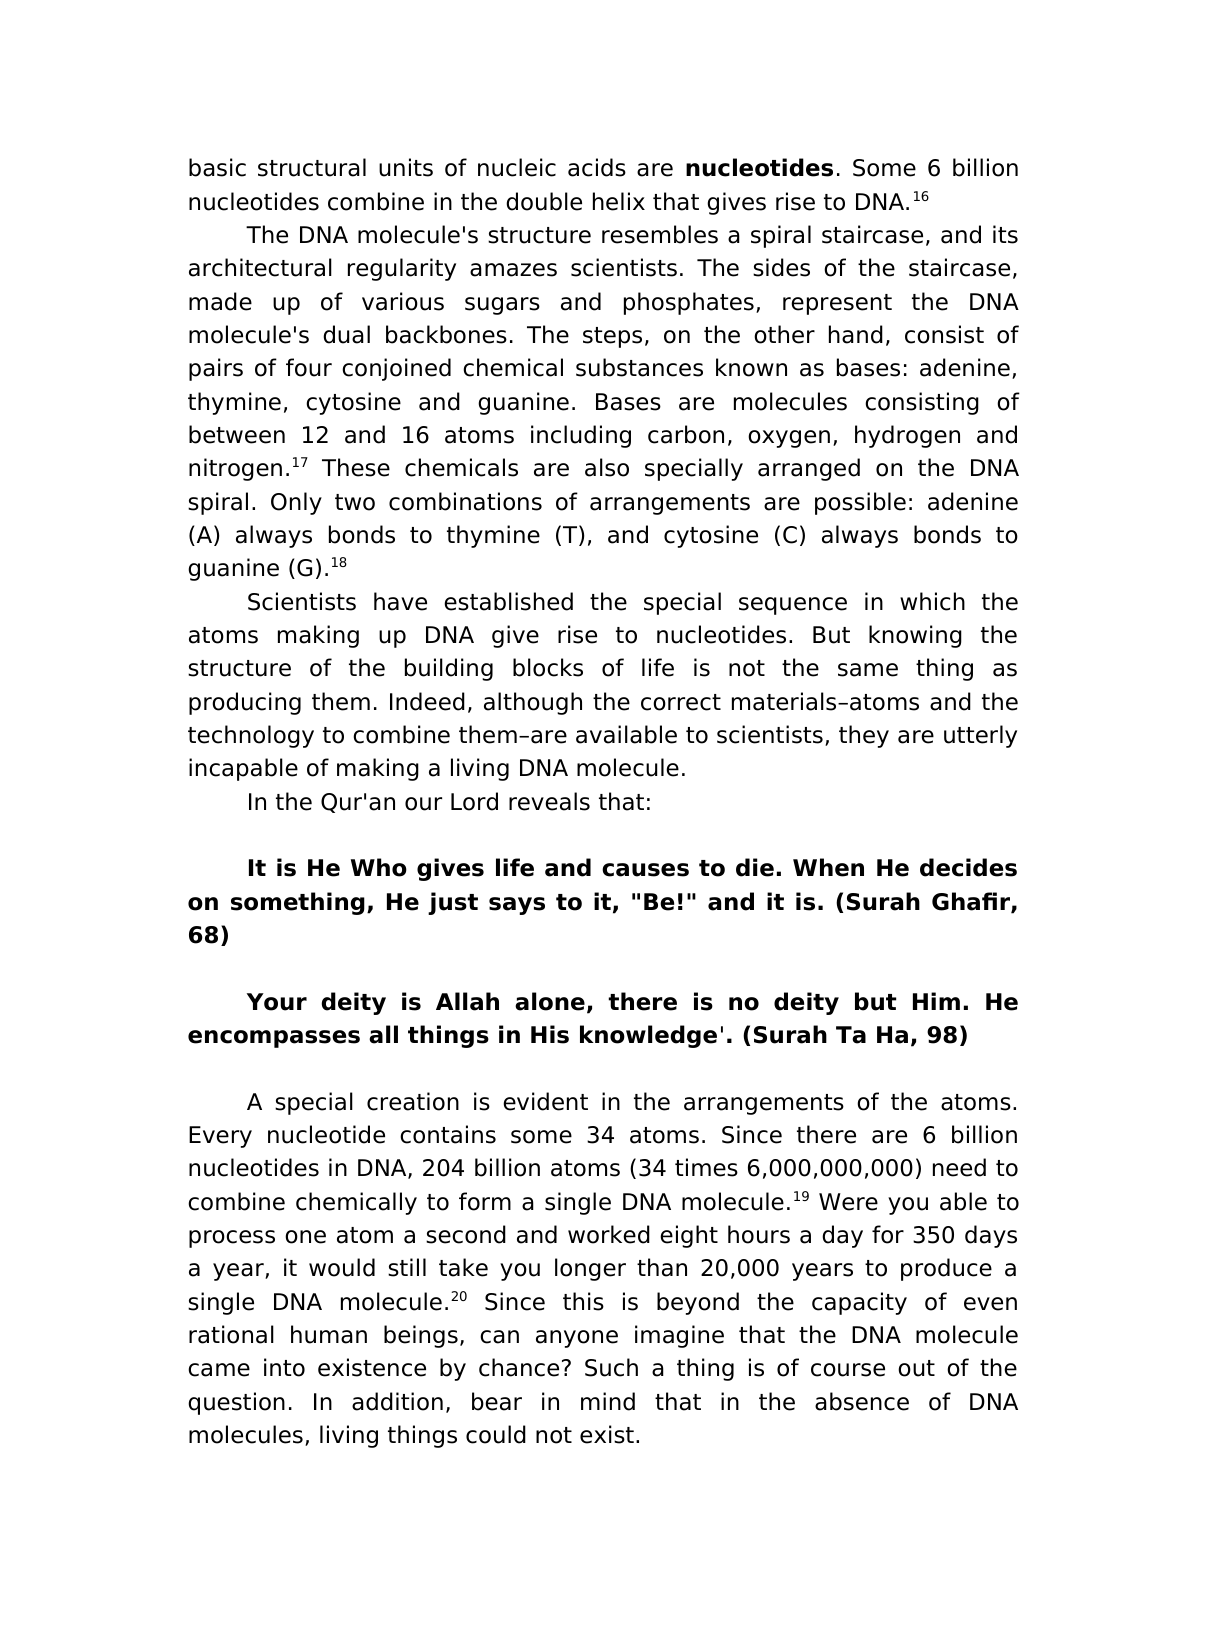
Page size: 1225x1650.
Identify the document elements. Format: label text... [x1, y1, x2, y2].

text In the Qur'an our Lord reveals that: [187, 783, 1020, 817]
text A special creation is evident in the arrangements of the atoms. Every nucleotide contains some 34 atoms. Since there are 6 billion nucleotides in DNA, 204 billion atoms (34 times 6,000,000,000) need to combine chemically to form a single DNA molecule.19 Were you able to process one atom a second and worked eight hours a day for 350 days a year, it would still take you longer than 20,000 years to produce a single DNA molecule.20 Since this is beyond the capacity of even rational human beings, can anyone imagine that the DNA molecule came into existence by chance? Such a thing is of course out of the question. In addition, bear in mind that in the absence of DNA molecules, living things could not exist. [187, 1083, 1020, 1450]
text It is He Who gives life and causes to die. When He decides on something, He just says to it, "Be!" and it is. (Surah Ghafir, 68) [187, 850, 1020, 950]
text The DNA molecule's structure resembles a spiral staircase, and its architectural regularity amazes scientists. The sides of the staircase, made up of various sugars and phosphates, represent the DNA molecule's dual backbones. The steps, on the other hand, consist of pairs of four conjoined chemical substances known as bases: adenine, thymine, cytosine and guanine. Bases are molecules consisting of between 12 and 16 atoms including carbon, oxygen, hydrogen and nitrogen.17 These chemicals are also specially arranged on the DNA spiral. Only two combinations of arrangements are possible: adenine (A) always bonds to thymine (T), and cytosine (C) always bonds to guanine (G).18 [187, 217, 1020, 583]
text Your deity is Allah alone, there is no deity but Him. He encompasses all things in His knowledge'. (Surah Ta Ha, 98) [187, 983, 1020, 1050]
text Scientists have established the special sequence in which the atoms making up DNA give rise to nucleotides. But knowing the structure of the building blocks of life is not the same thing as producing them. Indeed, although the correct materials–atoms and the technology to combine them–are available to scientists, they are utterly incapable of making a living DNA molecule. [187, 583, 1020, 783]
text basic structural units of nucleic acids are nucleotides. Some 6 billion nucleotides combine in the double helix that gives rise to DNA.16 [187, 150, 1020, 217]
